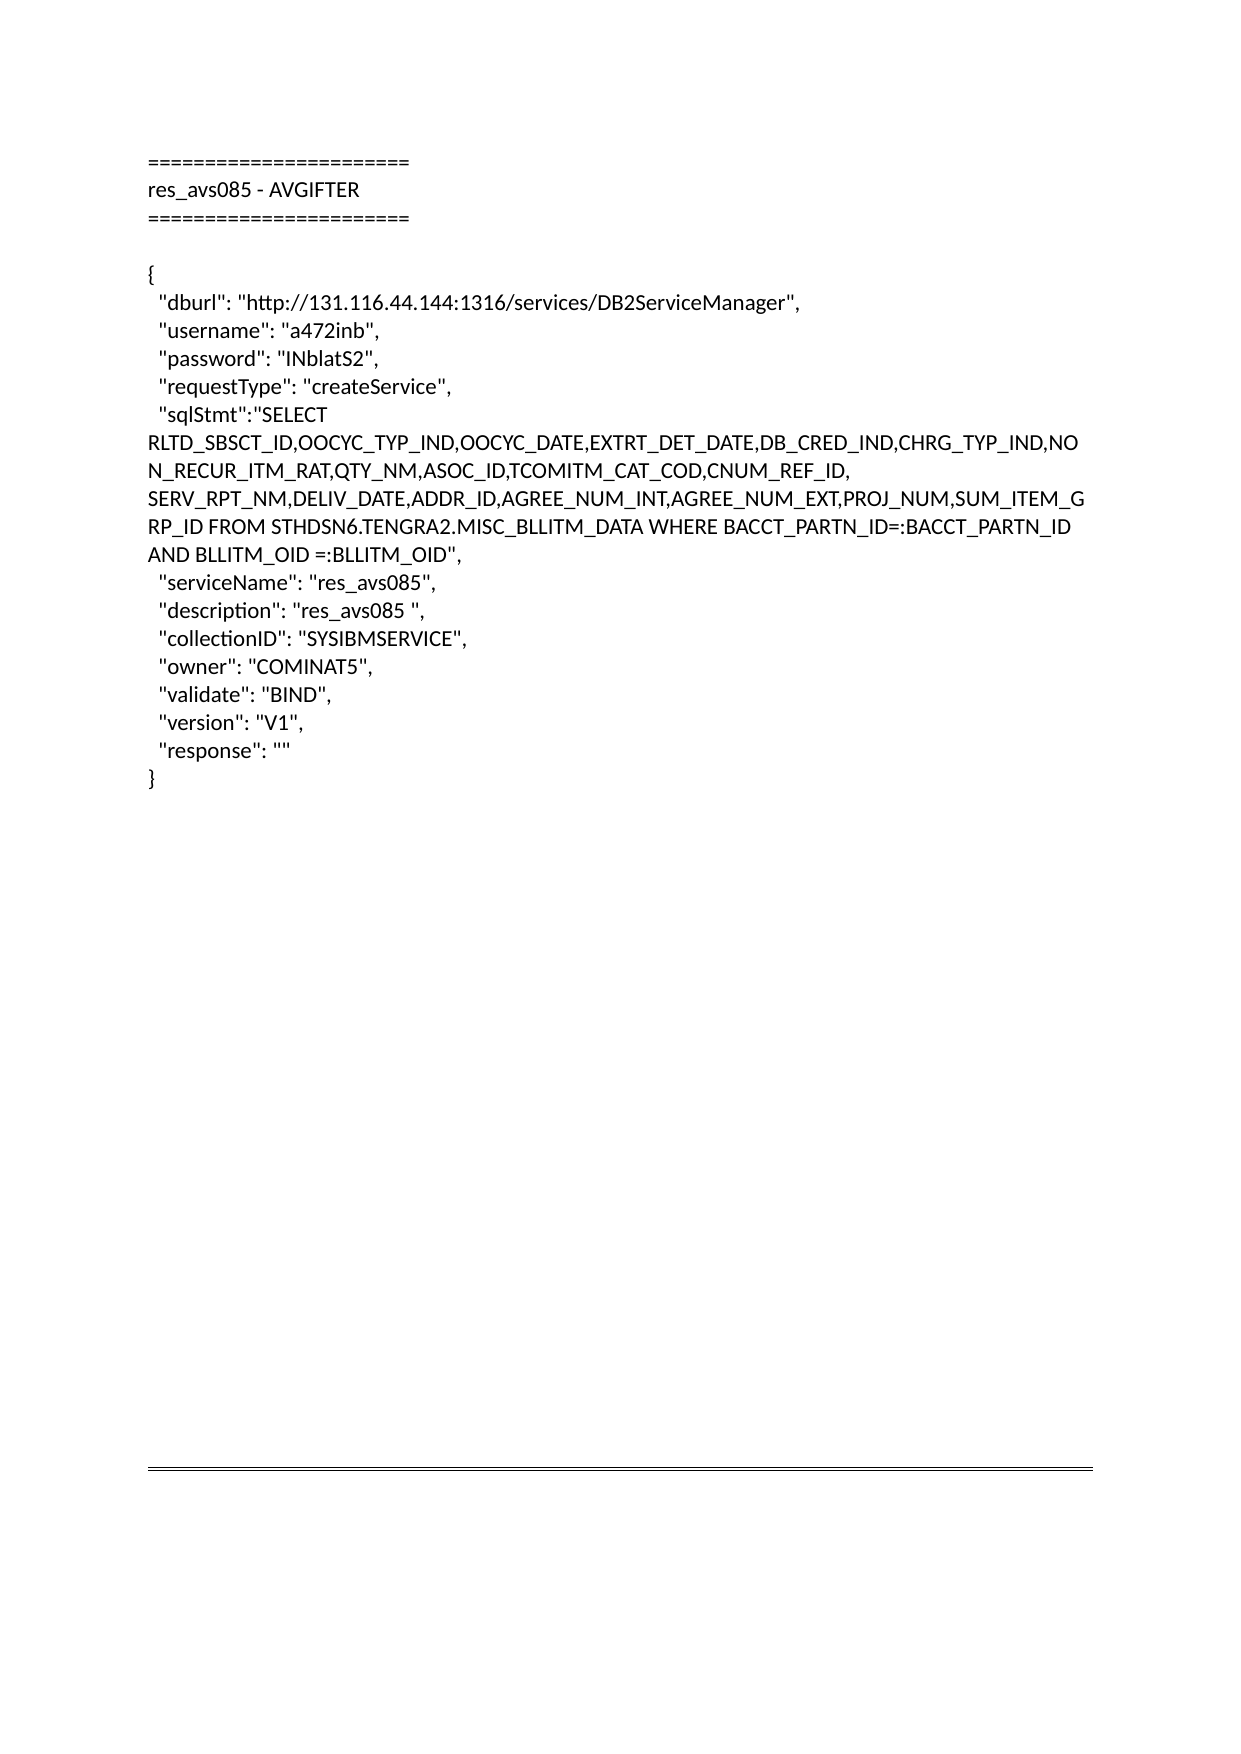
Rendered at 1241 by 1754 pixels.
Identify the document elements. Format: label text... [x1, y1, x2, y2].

text "owner": "COMINAT5", [148, 652, 1093, 680]
text "dburl": "http://131.116.44.144:1316/services/DB2ServiceManager", [148, 288, 1093, 316]
text { [148, 260, 1093, 288]
text "serviceName": "res_avs085", [148, 568, 1093, 596]
text "version": "V1", [148, 708, 1093, 736]
text "response": "" [148, 736, 1093, 764]
text "username": "a472inb", [148, 316, 1093, 344]
text "collectionID": "SYSIBMSERVICE", [148, 624, 1093, 652]
text "validate": "BIND", [148, 680, 1093, 708]
text "sqlStmt":"SELECT RLTD_SBSCT_ID,OOCYC_TYP_IND,OOCYC_DATE,EXTRT_DET_DATE,DB_CRED_IND,CHRG_TYP_IND,NON_RECUR_ITM_RAT,QTY_NM,ASOC_ID,TCOMITM_CAT_COD,CNUM_REF_ID, SERV_RPT_NM,DELIV_DATE,ADDR_ID,AGREE_NUM_INT,AGREE_NUM_EXT,PROJ_NUM,SUM_ITEM_GRP_ID FROM STHDSN6.TENGRA2.MISC_BLLITM_DATA WHERE BACCT_PARTN_ID=:BACCT_PARTN_ID AND BLLITM_OID =:BLLITM_OID", [148, 400, 1093, 568]
text ======================= [148, 204, 1093, 232]
text "password": "INblatS2", [148, 344, 1093, 372]
text } [148, 764, 1093, 792]
text "requestType": "createService", [148, 372, 1093, 400]
text "description": "res_avs085 ", [148, 596, 1093, 624]
text ======================= [148, 148, 1093, 176]
text res_avs085 - AVGIFTER [148, 176, 1093, 204]
